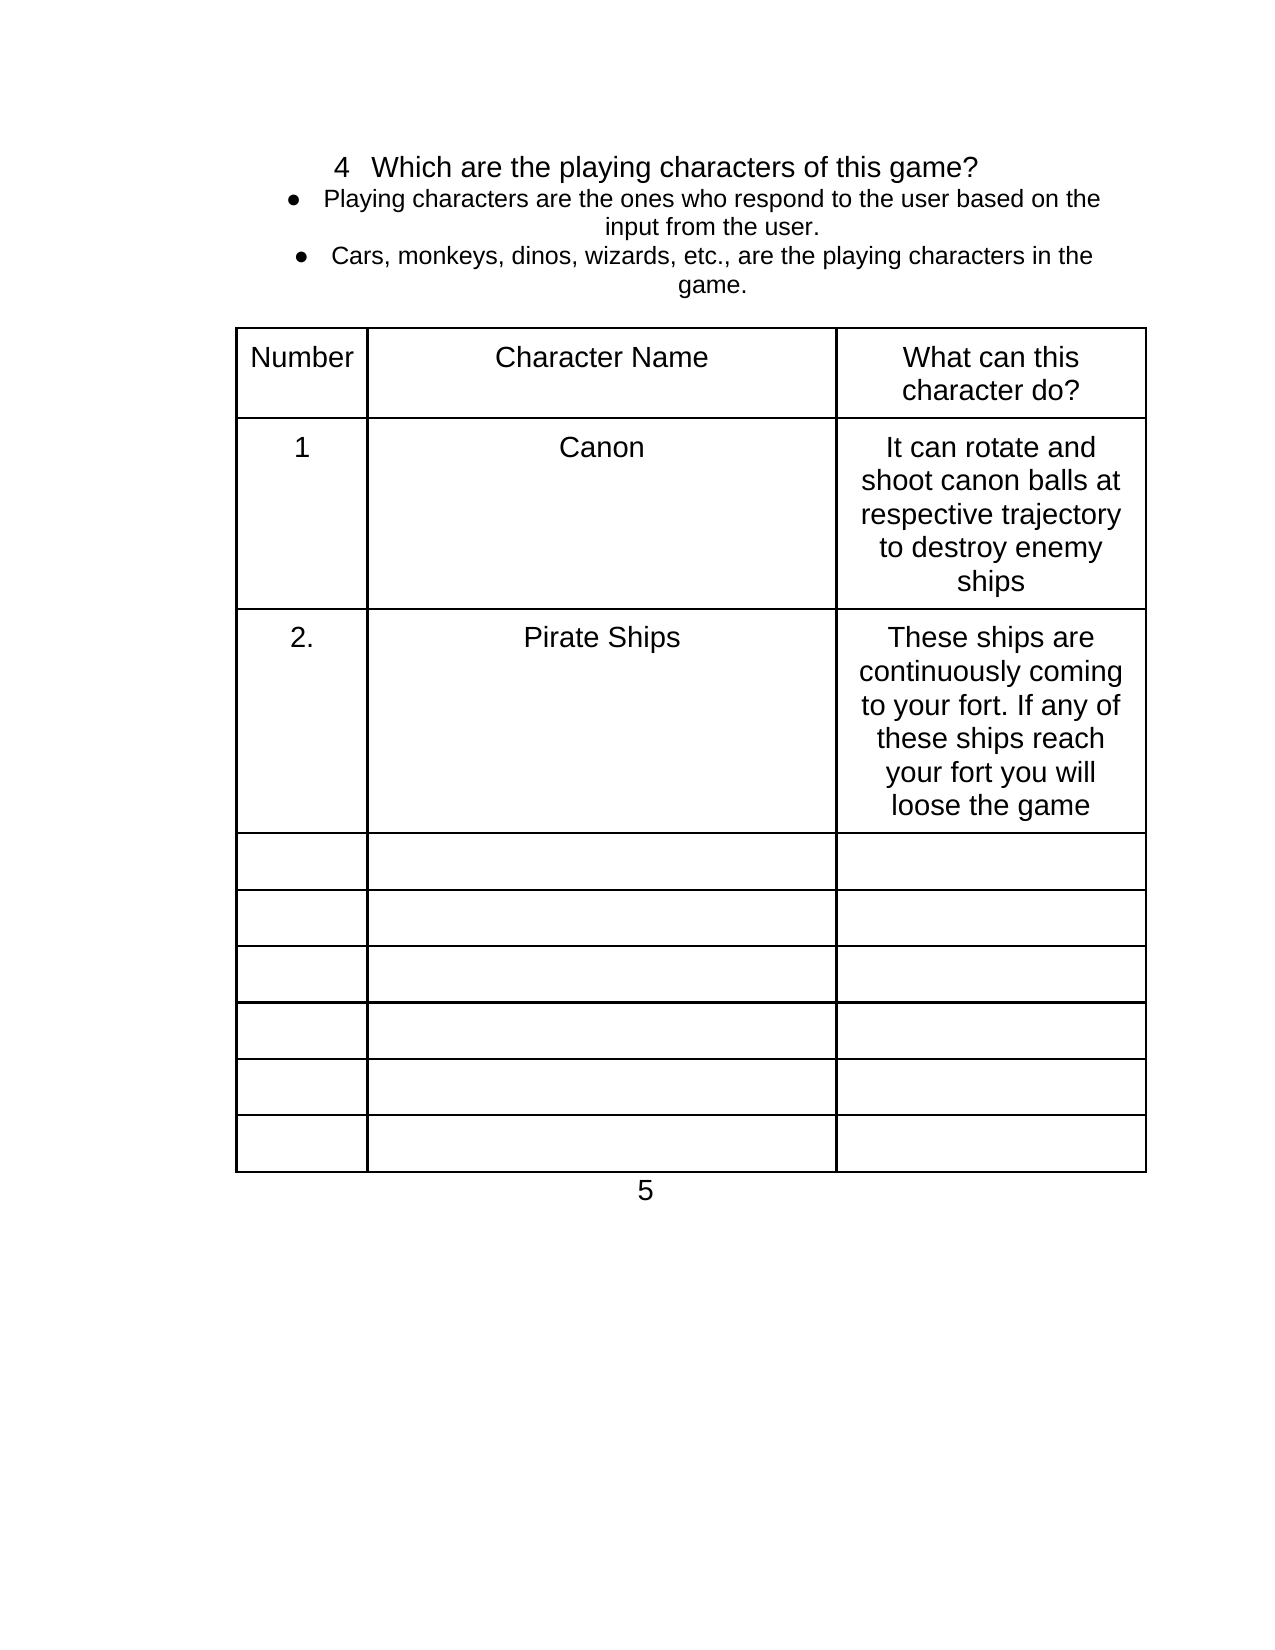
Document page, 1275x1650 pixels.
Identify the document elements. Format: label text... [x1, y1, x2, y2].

table_cell [238, 834, 366, 888]
table_cell [838, 891, 1145, 945]
table_header Number [238, 329, 366, 417]
table_cell [238, 1060, 366, 1114]
table_cell 1 [238, 419, 366, 608]
table_cell [369, 891, 835, 945]
table_cell [369, 1060, 835, 1114]
table_cell [238, 891, 366, 945]
table_header What can this character do? [838, 329, 1145, 417]
table_cell It can rotate and shoot canon balls at respective trajectory to destroy enemy ships [838, 419, 1145, 608]
list Cars, monkeys, dinos, wizards, etc., are the playing characters in the game. [262, 241, 1125, 298]
table_cell [838, 947, 1145, 1001]
list Playing characters are the ones who respond to the user based on the input from the user. [262, 183, 1125, 241]
table_cell Canon [369, 419, 835, 608]
table_cell Pirate Ships [369, 610, 835, 832]
table_cell [838, 1116, 1145, 1171]
table_cell [369, 834, 835, 888]
table_cell [369, 1116, 835, 1171]
table_header Character Name [369, 329, 835, 417]
table_cell [238, 1116, 366, 1171]
table_cell [838, 1004, 1145, 1058]
table_cell [838, 1060, 1145, 1114]
table_cell [369, 947, 835, 1001]
table_cell [238, 947, 366, 1001]
table_cell 2. [238, 610, 366, 832]
table_cell [369, 1004, 835, 1058]
table_cell [838, 834, 1145, 888]
table_cell These ships are continuously coming to your fort. If any of these ships reach your fort you will loose the game [838, 610, 1145, 832]
table_cell [238, 1004, 366, 1058]
list Which are the playing characters of this game? [187, 150, 1125, 183]
